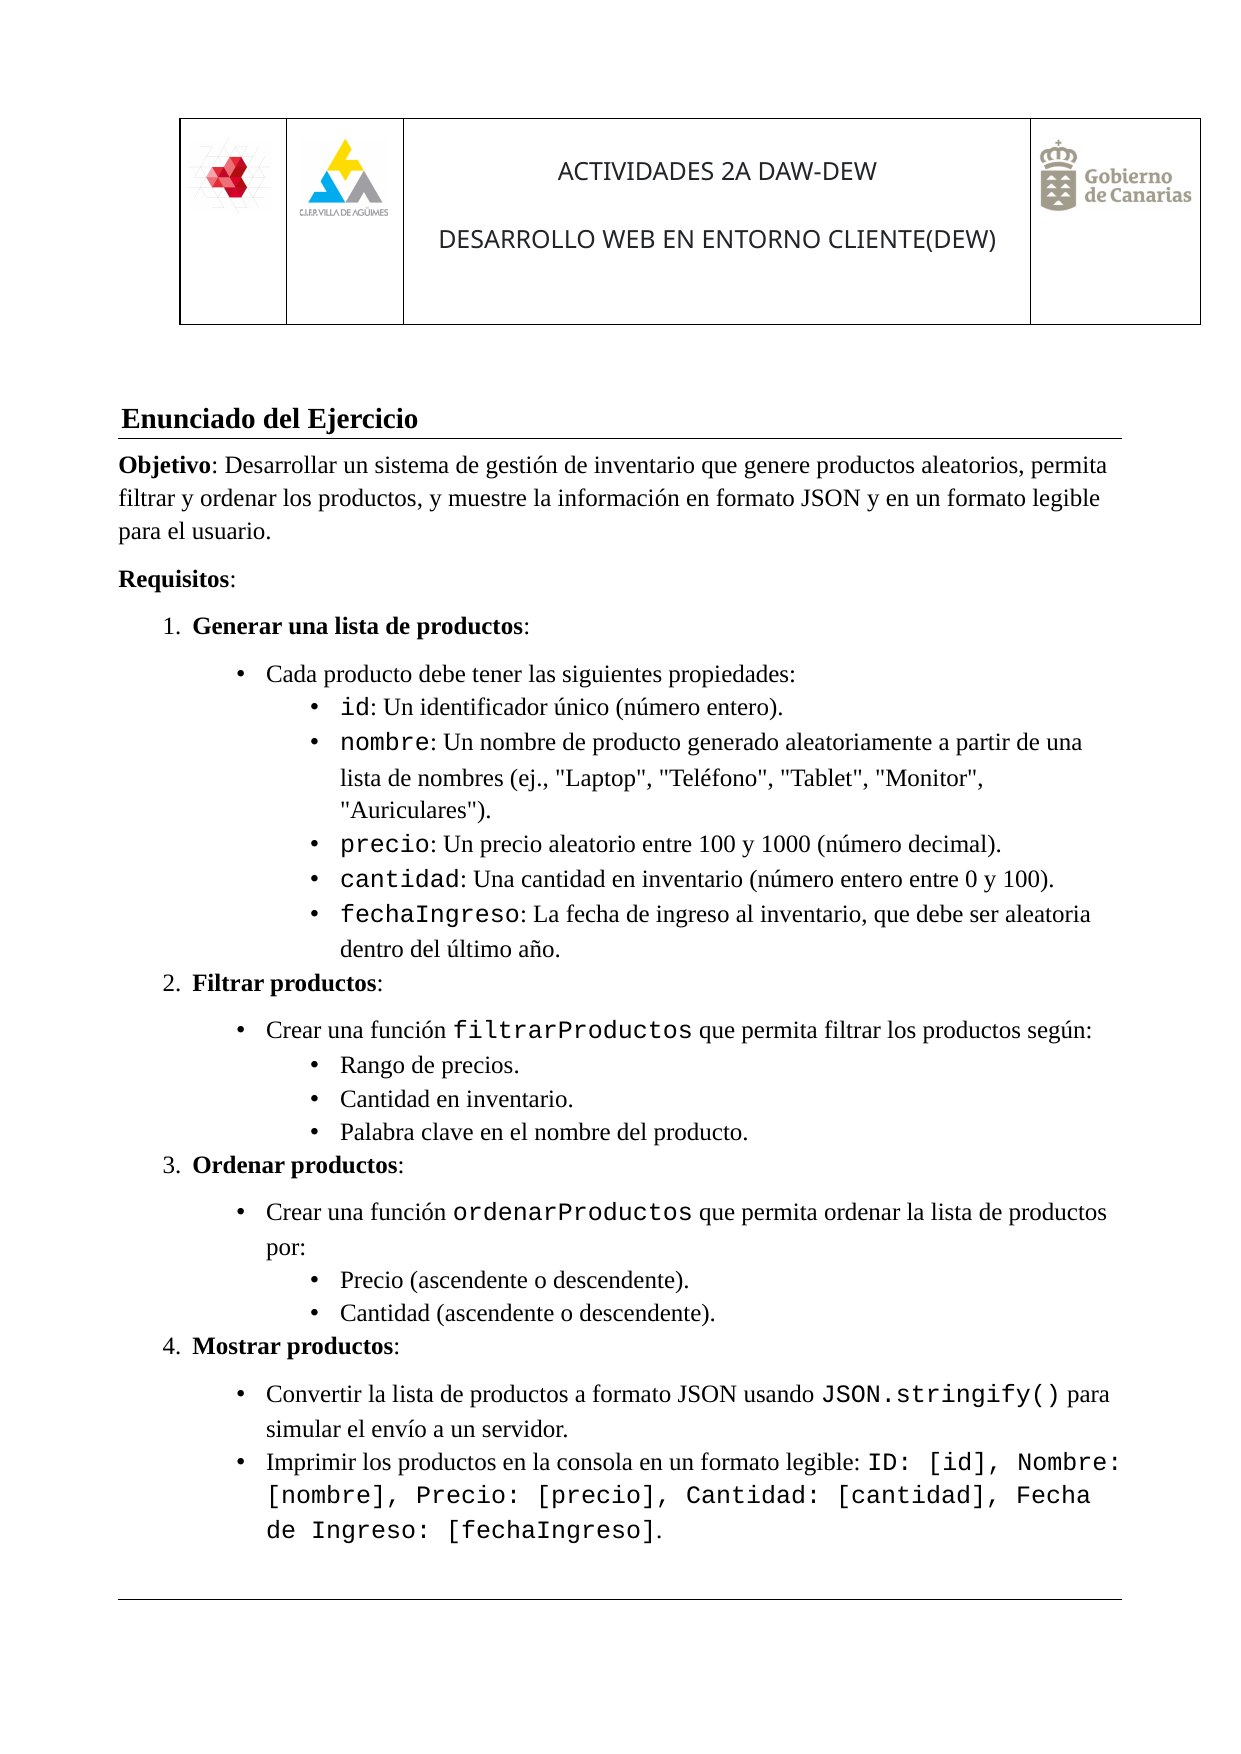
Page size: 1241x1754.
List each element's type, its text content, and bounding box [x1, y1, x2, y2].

picture [1037, 137, 1193, 212]
list Palabra clave en el nombre del producto. [310, 1117, 1122, 1145]
list Filtrar productos: [162, 968, 1122, 996]
list Ordenar productos: [162, 1150, 1122, 1178]
list Crear una función filtrarProductos que permita filtrar los productos según: [236, 1015, 1122, 1046]
list Convertir la lista de productos a formato JSON usando JSON.stringify() para simular el envío a un servidor. [236, 1379, 1122, 1443]
text Requisitos: [118, 564, 1122, 593]
list Precio (ascendente o descendente). [310, 1265, 1122, 1294]
list precio: Un precio aleatorio entre 100 y 1000 (número decimal). [310, 829, 1122, 859]
picture [299, 138, 389, 217]
list Imprimir los productos en la consola en un formato legible: ID: [id], Nombre: [nombre], Precio: [precio], Cantidad: [cantidad], Fecha de Ingreso: [fechaIngreso]. [236, 1447, 1122, 1546]
list Cada producto debe tener las siguientes propiedades: [236, 659, 1122, 688]
list Crear una función ordenarProductos que permita ordenar la lista de productos por: [236, 1197, 1122, 1261]
list Mostrar productos: [162, 1331, 1122, 1360]
list id: Un identificador único (número entero). [310, 692, 1122, 723]
list Cantidad en inventario. [310, 1084, 1122, 1112]
list Rango de precios. [310, 1051, 1122, 1079]
picture [187, 138, 273, 214]
list cantidad: Una cantidad en inventario (número entero entre 0 y 100). [310, 864, 1122, 895]
list nombre: Un nombre de producto generado aleatoriamente a partir de una lista de nombres (ej., "Laptop", "Teléfono", "Tablet", "Monitor", "Auriculares"). [310, 727, 1122, 824]
list Generar una lista de productos: [162, 611, 1122, 640]
text Objetivo: Desarrollar un sistema de gestión de inventario que genere productos aleatorios, permita filtrar y ordenar los productos, y muestre la información en formato JSON y en un formato legible para el usuario. [118, 450, 1122, 545]
list Cantidad (ascendente o descendente). [310, 1298, 1122, 1327]
list fechaIngreso: La fecha de ingreso al inventario, que debe ser aleatoria dentro del último año. [310, 899, 1122, 963]
subtitle Enunciado del Ejercicio [118, 398, 1122, 438]
